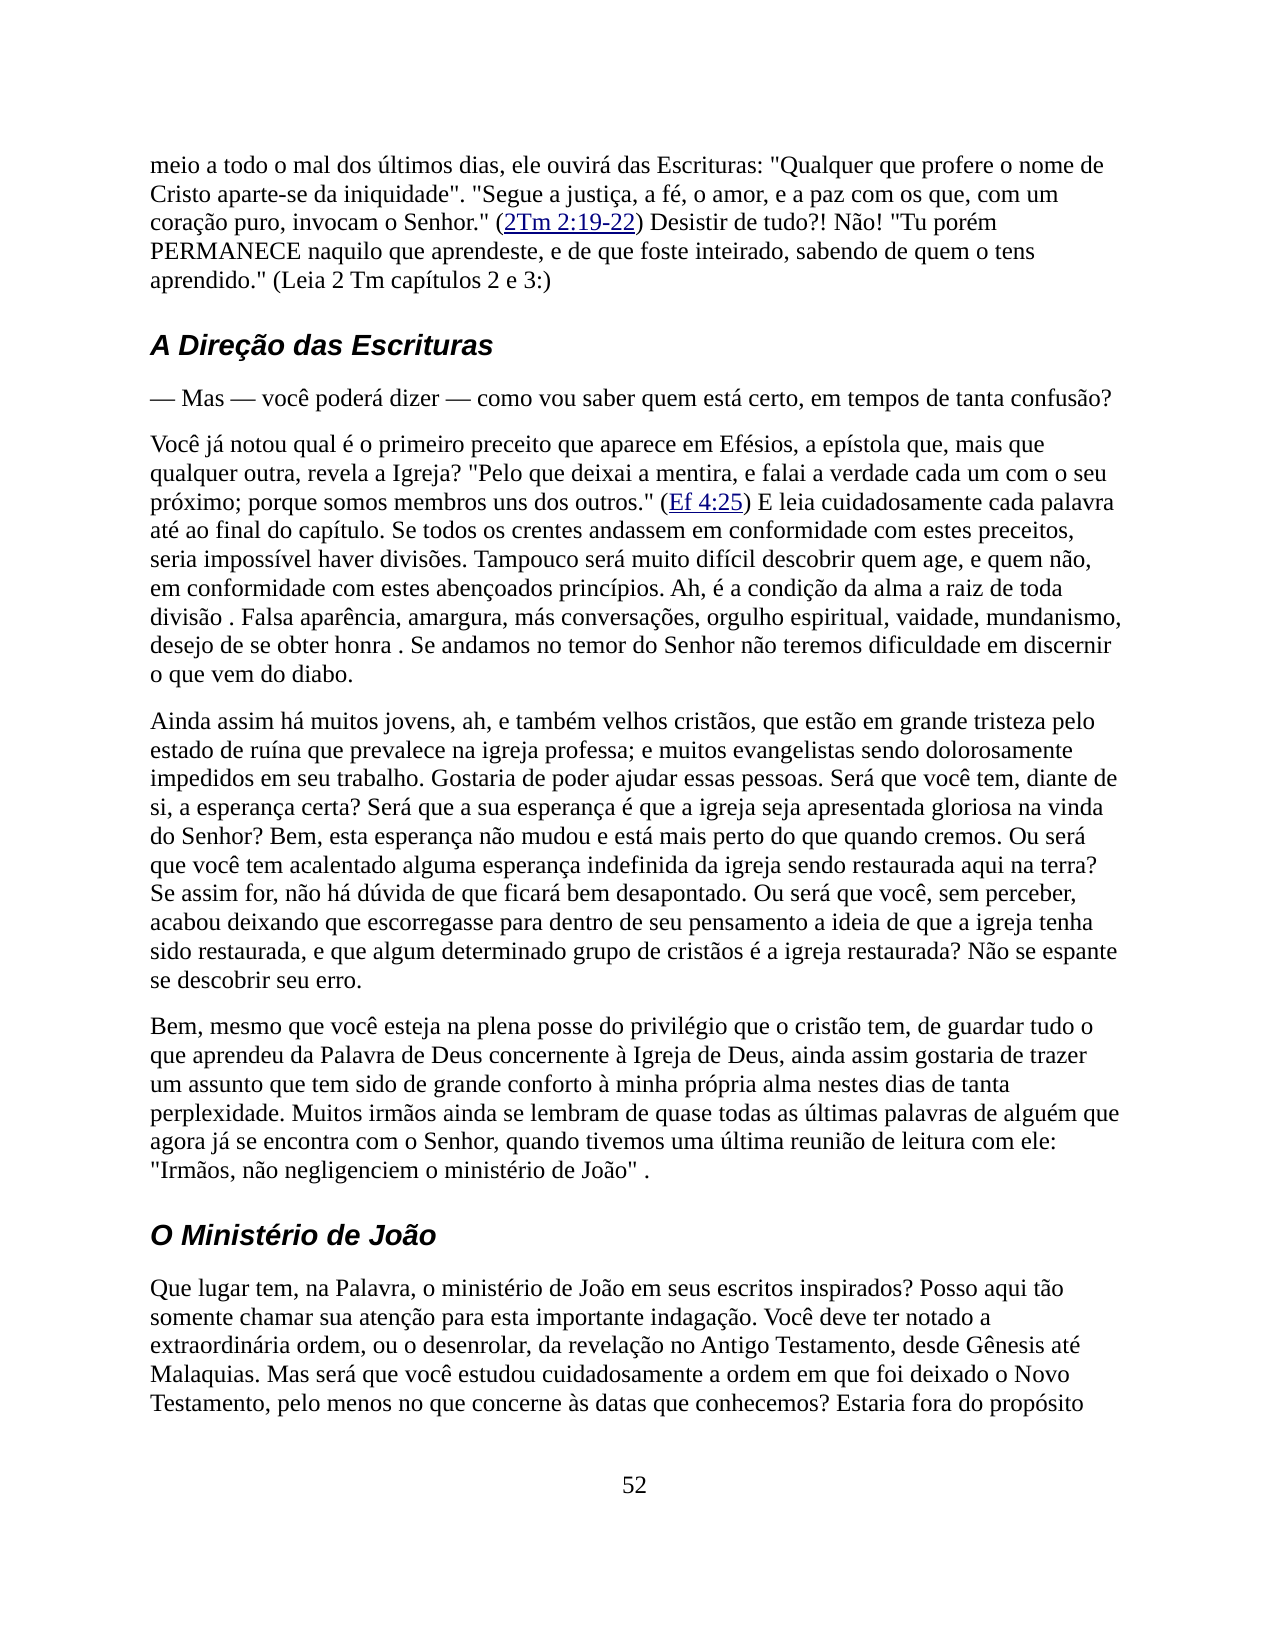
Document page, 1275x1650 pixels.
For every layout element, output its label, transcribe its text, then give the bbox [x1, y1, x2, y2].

subtitle A Direção das Escrituras [150, 328, 1125, 361]
text — Mas — você poderá dizer — como vou saber quem está certo, em tempos de tanta confusão? [150, 383, 1125, 411]
text Você já notou qual é o primeiro preceito que aparece em Efésios, a epístola que, mais que qualquer outra, revela a Igreja? "Pelo que deixai a mentira, e falai a verdade cada um com o seu próximo; porque somos membros uns dos outros." (Ef 4:25) E leia cuidadosamente cada palavra até ao final do capítulo. Se todos os crentes andassem em conformidade com estes preceitos, seria impossível haver divisões. Tampouco será muito difícil descobrir quem age, e quem não, em conformidade com estes abençoados princípios. Ah, é a condição da alma a raiz de toda divisão . Falsa aparência, amargura, más conversações, orgulho espiritual, vaidade, mundanismo, desejo de se obter honra . Se andamos no temor do Senhor não teremos dificuldade em discernir o que vem do diabo. [150, 429, 1125, 688]
text Ainda assim há muitos jovens, ah, e também velhos cristãos, que estão em grande tristeza pelo estado de ruína que prevalece na igreja professa; e muitos evangelistas sendo dolorosamente impedidos em seu trabalho. Gostaria de poder ajudar essas pessoas. Será que você tem, diante de si, a esperança certa? Será que a sua esperança é que a igreja seja apresentada gloriosa na vinda do Senhor? Bem, esta esperança não mudou e está mais perto do que quando cremos. Ou será que você tem acalentado alguma esperança indefinida da igreja sendo restaurada aqui na terra? Se assim for, não há dúvida de que ficará bem desapontado. Ou será que você, sem perceber, acabou deixando que escorregasse para dentro de seu pensamento a ideia de que a igreja tenha sido restaurada, e que algum determinado grupo de cristãos é a igreja restaurada? Não se espante se descobrir seu erro. [150, 706, 1125, 993]
text Que lugar tem, na Palavra, o ministério de João em seus escritos inspirados? Posso aqui tão somente chamar sua atenção para esta importante indagação. Você deve ter notado a extraordinária ordem, ou o desenrolar, da revelação no Antigo Testamento, desde Gênesis até Malaquias. Mas será que você estudou cuidadosamente a ordem em que foi deixado o Novo Testamento, pelo menos no que concerne às datas que conhecemos? Estaria fora do propósito [150, 1273, 1125, 1417]
text meio a todo o mal dos últimos dias, ele ouvirá das Escrituras: "Qualquer que profere o nome de Cristo aparte-se da iniquidade". "Segue a justiça, a fé, o amor, e a paz com os que, com um coração puro, invocam o Senhor." (2Tm 2:19-22) Desistir de tudo?! Não! "Tu porém PERMANECE naquilo que aprendeste, e de que foste inteirado, sabendo de quem o tens aprendido." (Leia 2 Tm capítulos 2 e 3:) [150, 150, 1125, 294]
subtitle O Ministério de João [150, 1218, 1125, 1251]
text Bem, mesmo que você esteja na plena posse do privilégio que o cristão tem, de guardar tudo o que aprendeu da Palavra de Deus concernente à Igreja de Deus, ainda assim gostaria de trazer um assunto que tem sido de grande conforto à minha própria alma nestes dias de tanta perplexidade. Muitos irmãos ainda se lembram de quase todas as últimas palavras de alguém que agora já se encontra com o Senhor, quando tivemos uma última reunião de leitura com ele: "Irmãos, não negligenciem o ministério de João" . [150, 1011, 1125, 1184]
